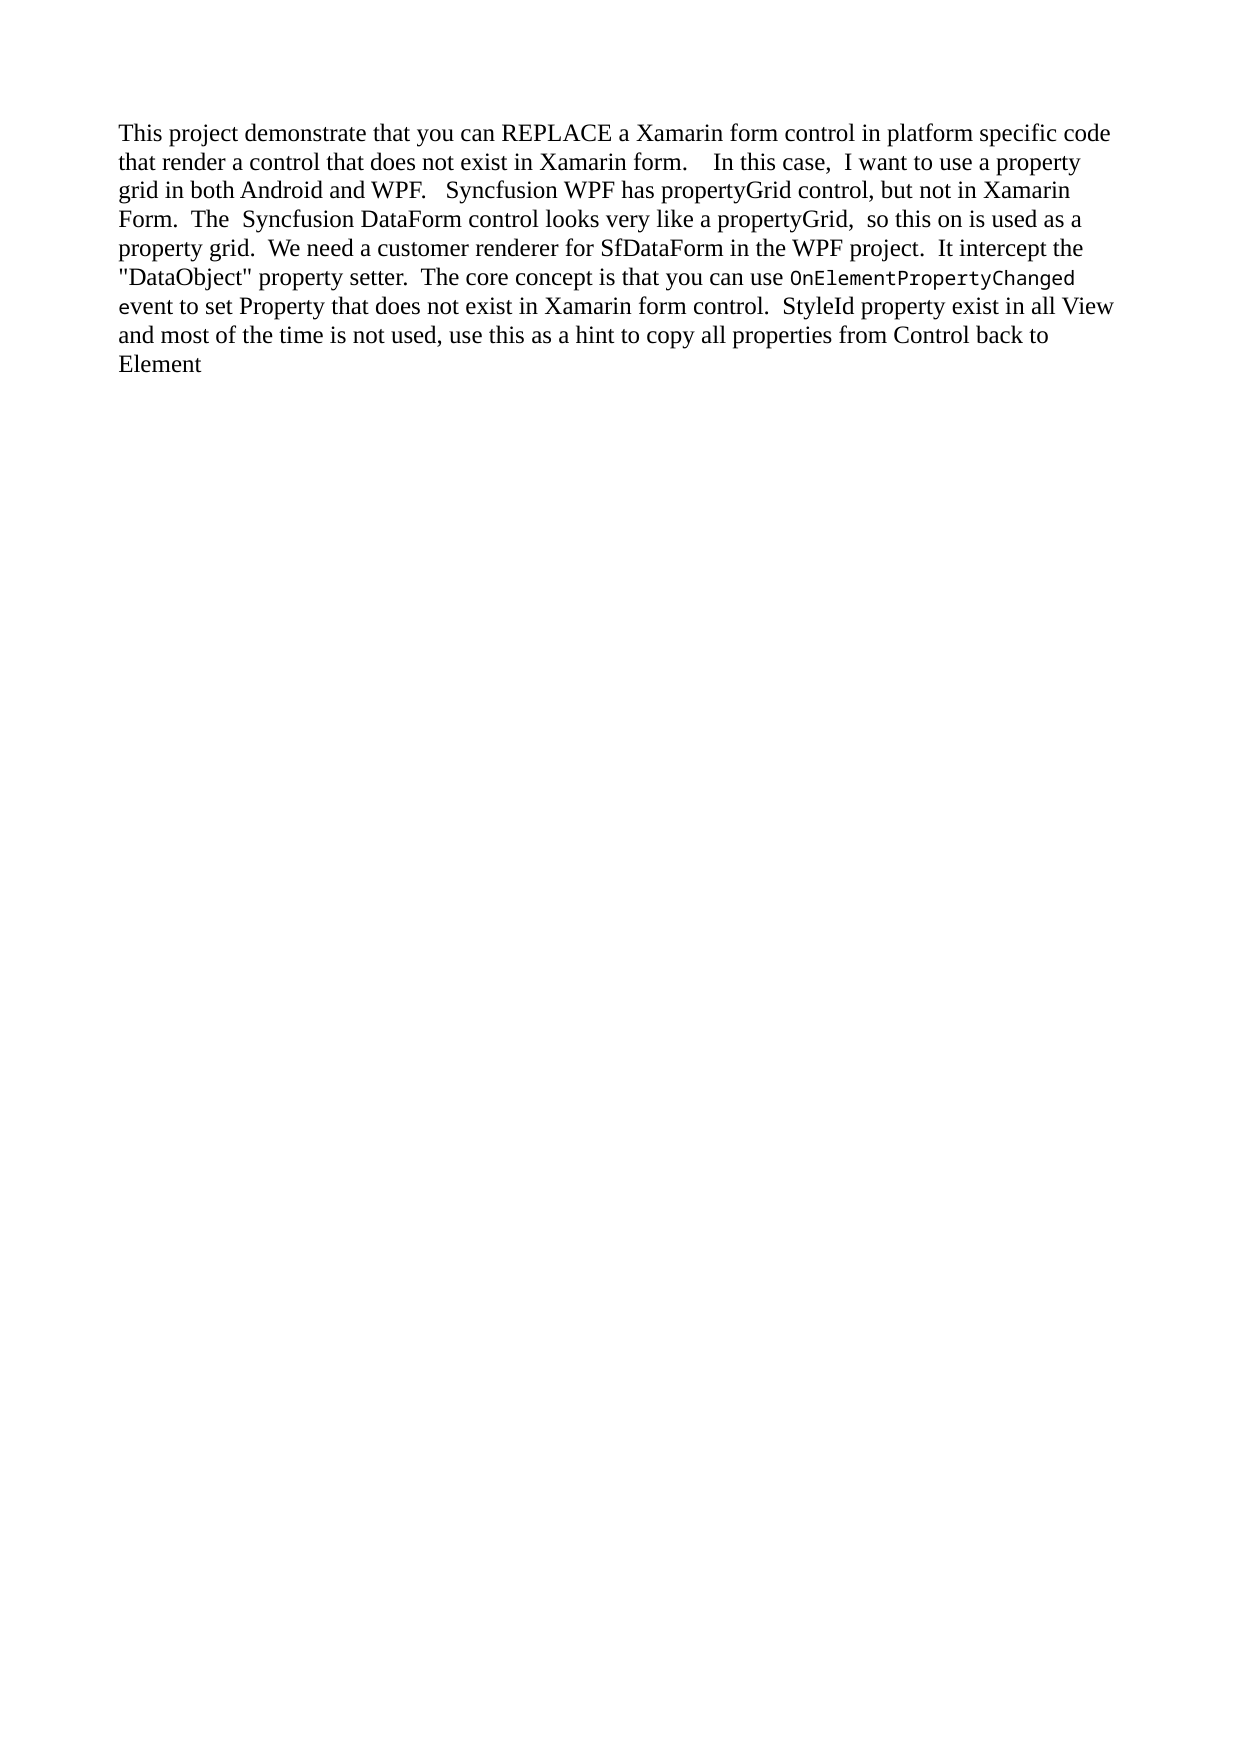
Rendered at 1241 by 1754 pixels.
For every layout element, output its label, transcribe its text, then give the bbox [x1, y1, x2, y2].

text This project demonstrate that you can REPLACE a Xamarin form control in platform specific code that render a control that does not exist in Xamarin form. In this case, I want to use a property grid in both Android and WPF. Syncfusion WPF has propertyGrid control, but not in Xamarin Form. The Syncfusion DataForm control looks very like a propertyGrid, so this on is used as a property grid. We need a customer renderer for SfDataForm in the WPF project. It intercept the "DataObject" property setter. The core concept is that you can use OnElementPropertyChanged event to set Property that does not exist in Xamarin form control. StyleId property exist in all View and most of the time is not used, use this as a hint to copy all properties from Control back to Element [118, 118, 1122, 378]
